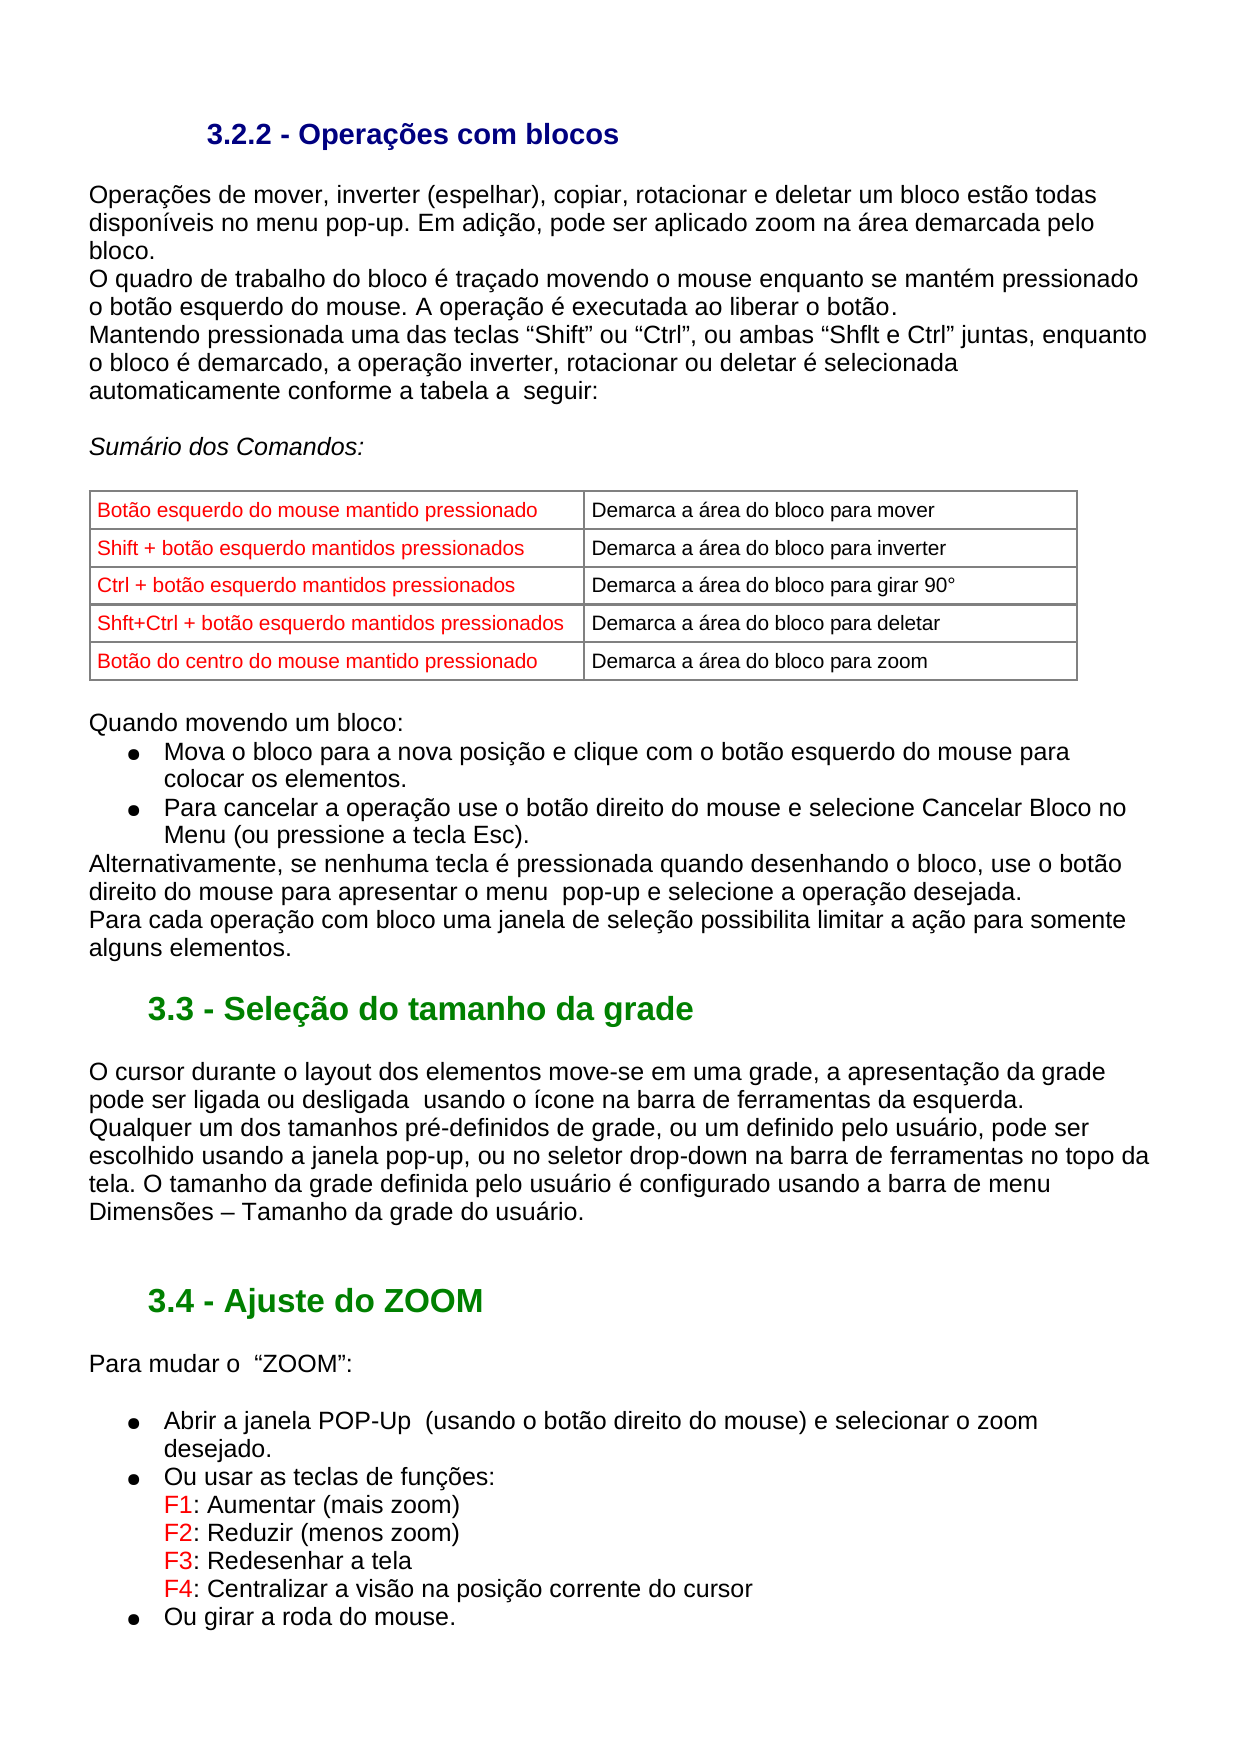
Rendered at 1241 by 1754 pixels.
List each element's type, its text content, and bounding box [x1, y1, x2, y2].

subtitle O cursor durante o layout dos elementos move-se em uma grade, a apresentação da grade pode ser ligada ou desligada usando o ícone na barra de ferramentas da esquerda. [88, 1057, 1152, 1113]
subtitle Ajuste do ZOOM [148, 1283, 1152, 1320]
table_cell Demarca a área do bloco para inverter [585, 530, 1076, 566]
list Abrir a janela POP-Up (usando o botão direito do mouse) e selecionar o zoom desejado. [126, 1407, 1152, 1463]
subtitle Operações de mover, inverter (espelhar), copiar, rotacionar e deletar um bloco estão todas disponíveis no menu pop-up. Em adição, pode ser aplicado zoom na área demarcada pelo bloco. [88, 180, 1152, 264]
subtitle Para mudar o “ZOOM”: [88, 1349, 1152, 1377]
subtitle Qualquer um dos tamanhos pré-definidos de grade, ou um definido pelo usuário, pode ser escolhido usando a janela pop-up, ou no seletor drop-down na barra de ferramentas no topo da tela. O tamanho da grade definida pelo usuário é configurado usando a barra de menu Dimensões – Tamanho da grade do usuário. [88, 1113, 1152, 1225]
table_cell Ctrl + botão esquerdo mantidos pressionados [91, 568, 583, 603]
subtitle Operações com blocos [207, 118, 1152, 151]
subtitle Quando movendo um bloco: [88, 709, 1152, 737]
list Ou usar as teclas de funções: F1: Aumentar (mais zoom) F2: Reduzir (menos zoom) F3: Redesenhar a tela F4: Centralizar a visão na posição corrente do cursor [126, 1463, 1152, 1603]
list Ou girar a roda do mouse. [126, 1603, 1152, 1631]
table_header Botão esquerdo do mouse mantido pressionado [91, 492, 583, 528]
table_cell Demarca a área do bloco para deletar [585, 606, 1076, 641]
table_cell Shift + botão esquerdo mantidos pressionados [91, 530, 583, 566]
subtitle O quadro de trabalho do bloco é traçado movendo o mouse enquanto se mantém pressionado o botão esquerdo do mouse. A operação é executada ao liberar o botão. [88, 264, 1152, 320]
list Mova o bloco para a nova posição e clique com o botão esquerdo do mouse para colocar os elementos. [126, 737, 1152, 793]
subtitle Seleção do tamanho da grade [148, 991, 1152, 1028]
list Alternativamente, se nenhuma tecla é pressionada quando desenhando o bloco, use o botão direito do mouse para apresentar o menu pop-up e selecione a operação desejada. Para cada operação com bloco uma janela de seleção possibilita limitar a ação para somente alguns elementos. [88, 849, 1152, 961]
table_cell Demarca a área do bloco para girar 90° [585, 568, 1076, 603]
table_cell Demarca a área do bloco para zoom [585, 643, 1076, 679]
table_cell Botão do centro do mouse mantido pressionado [91, 643, 583, 679]
subtitle Mantendo pressionada uma das teclas “Shift” ou “Ctrl”, ou ambas “Shflt e Ctrl” juntas, enquanto o bloco é demarcado, a operação inverter, rotacionar ou deletar é selecionada automaticamente conforme a tabela a seguir: [88, 320, 1152, 404]
list Para cancelar a operação use o botão direito do mouse e selecione Cancelar Bloco no Menu (ou pressione a tecla Esc). [126, 793, 1152, 849]
subtitle Sumário dos Comandos: [88, 432, 1152, 461]
table_cell Shft+Ctrl + botão esquerdo mantidos pressionados [91, 606, 583, 641]
table_header Demarca a área do bloco para mover [585, 492, 1076, 528]
